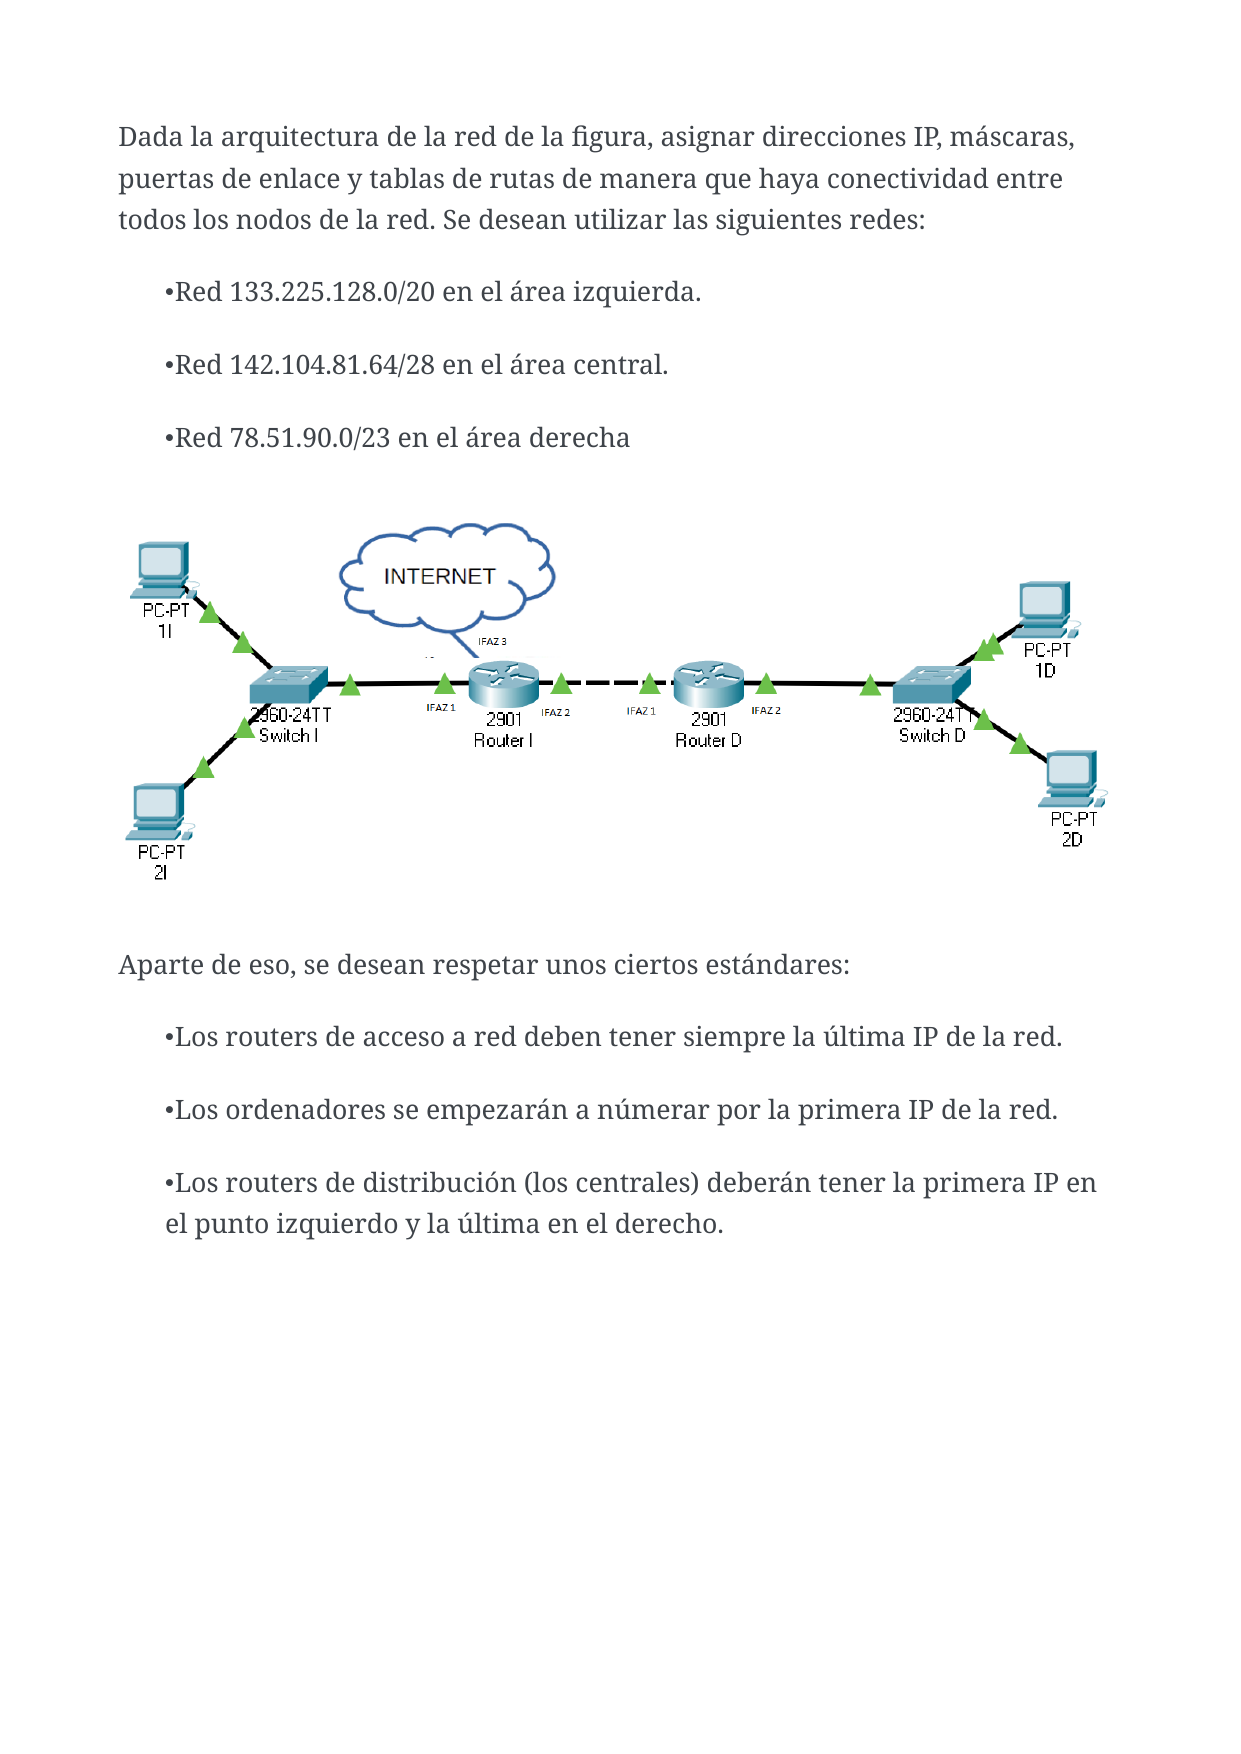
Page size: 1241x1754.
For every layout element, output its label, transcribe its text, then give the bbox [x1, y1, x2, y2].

list Red 133.225.128.0/20 en el área izquierda. [118, 273, 1122, 309]
list Los ordenadores se empezarán a númerar por la primera IP de la red. [118, 1091, 1122, 1127]
text Dada la arquitectura de la red de la figura, asignar direcciones IP, máscaras, puertas de enlace y tablas de rutas de manera que haya conectividad entre todos los nodos de la red. Se desean utilizar las siguientes redes: [118, 118, 1122, 237]
list Los routers de acceso a red deben tener siempre la última IP de la red. [118, 1018, 1122, 1054]
picture [118, 523, 1123, 895]
list Los routers de distribución (los centrales) deberán tener la primera IP en el punto izquierdo y la última en el derecho. [118, 1163, 1122, 1241]
list Red 78.51.90.0/23 en el área derecha [118, 419, 1122, 455]
list Red 142.104.81.64/28 en el área central. [118, 346, 1122, 382]
text Aparte de eso, se desean respetar unos ciertos estándares: [118, 946, 1122, 982]
